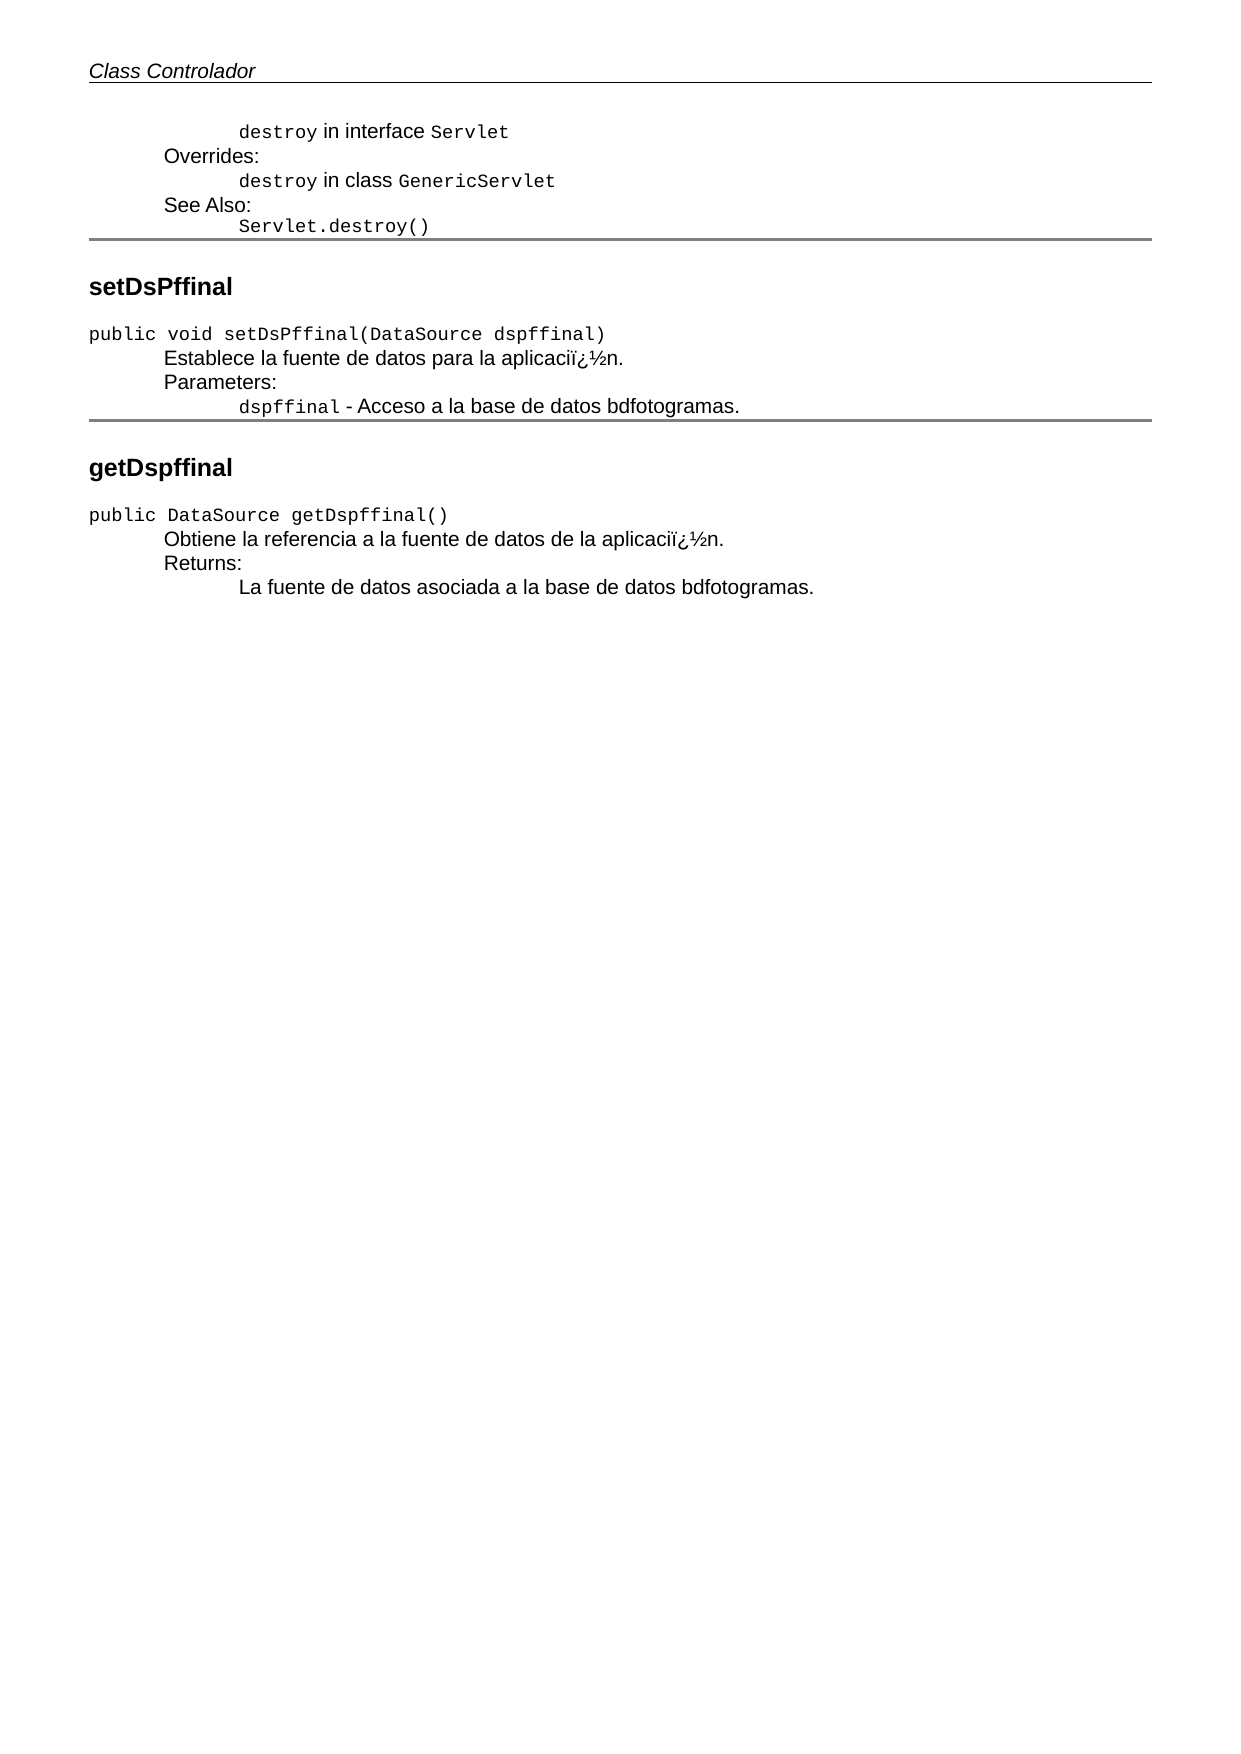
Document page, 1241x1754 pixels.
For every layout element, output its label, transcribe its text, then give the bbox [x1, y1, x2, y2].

subtitle setDsPffinal [88, 269, 1152, 301]
text La fuente de datos asociada a la base de datos bdfotogramas. [238, 575, 1152, 599]
subtitle getDspffinal [88, 450, 1152, 482]
text Overrides: [163, 144, 1152, 168]
text Servlet.destroy() [238, 217, 1152, 238]
text Returns: [163, 551, 1152, 575]
text dspffinal - Acceso a la base de datos bdfotogramas. [238, 394, 1152, 419]
text Establece la fuente de datos para la aplicaciï¿½n. [163, 346, 1152, 370]
text Obtiene la referencia a la fuente de datos de la aplicaciï¿½n. [163, 527, 1152, 551]
text destroy in interface Servlet [238, 118, 1152, 144]
text destroy in class GenericServlet [238, 168, 1152, 193]
text See Also: [163, 193, 1152, 217]
text public DataSource getDspffinal() [88, 506, 1152, 527]
text public void setDsPffinal(DataSource dspffinal) [88, 325, 1152, 346]
text Parameters: [163, 370, 1152, 394]
